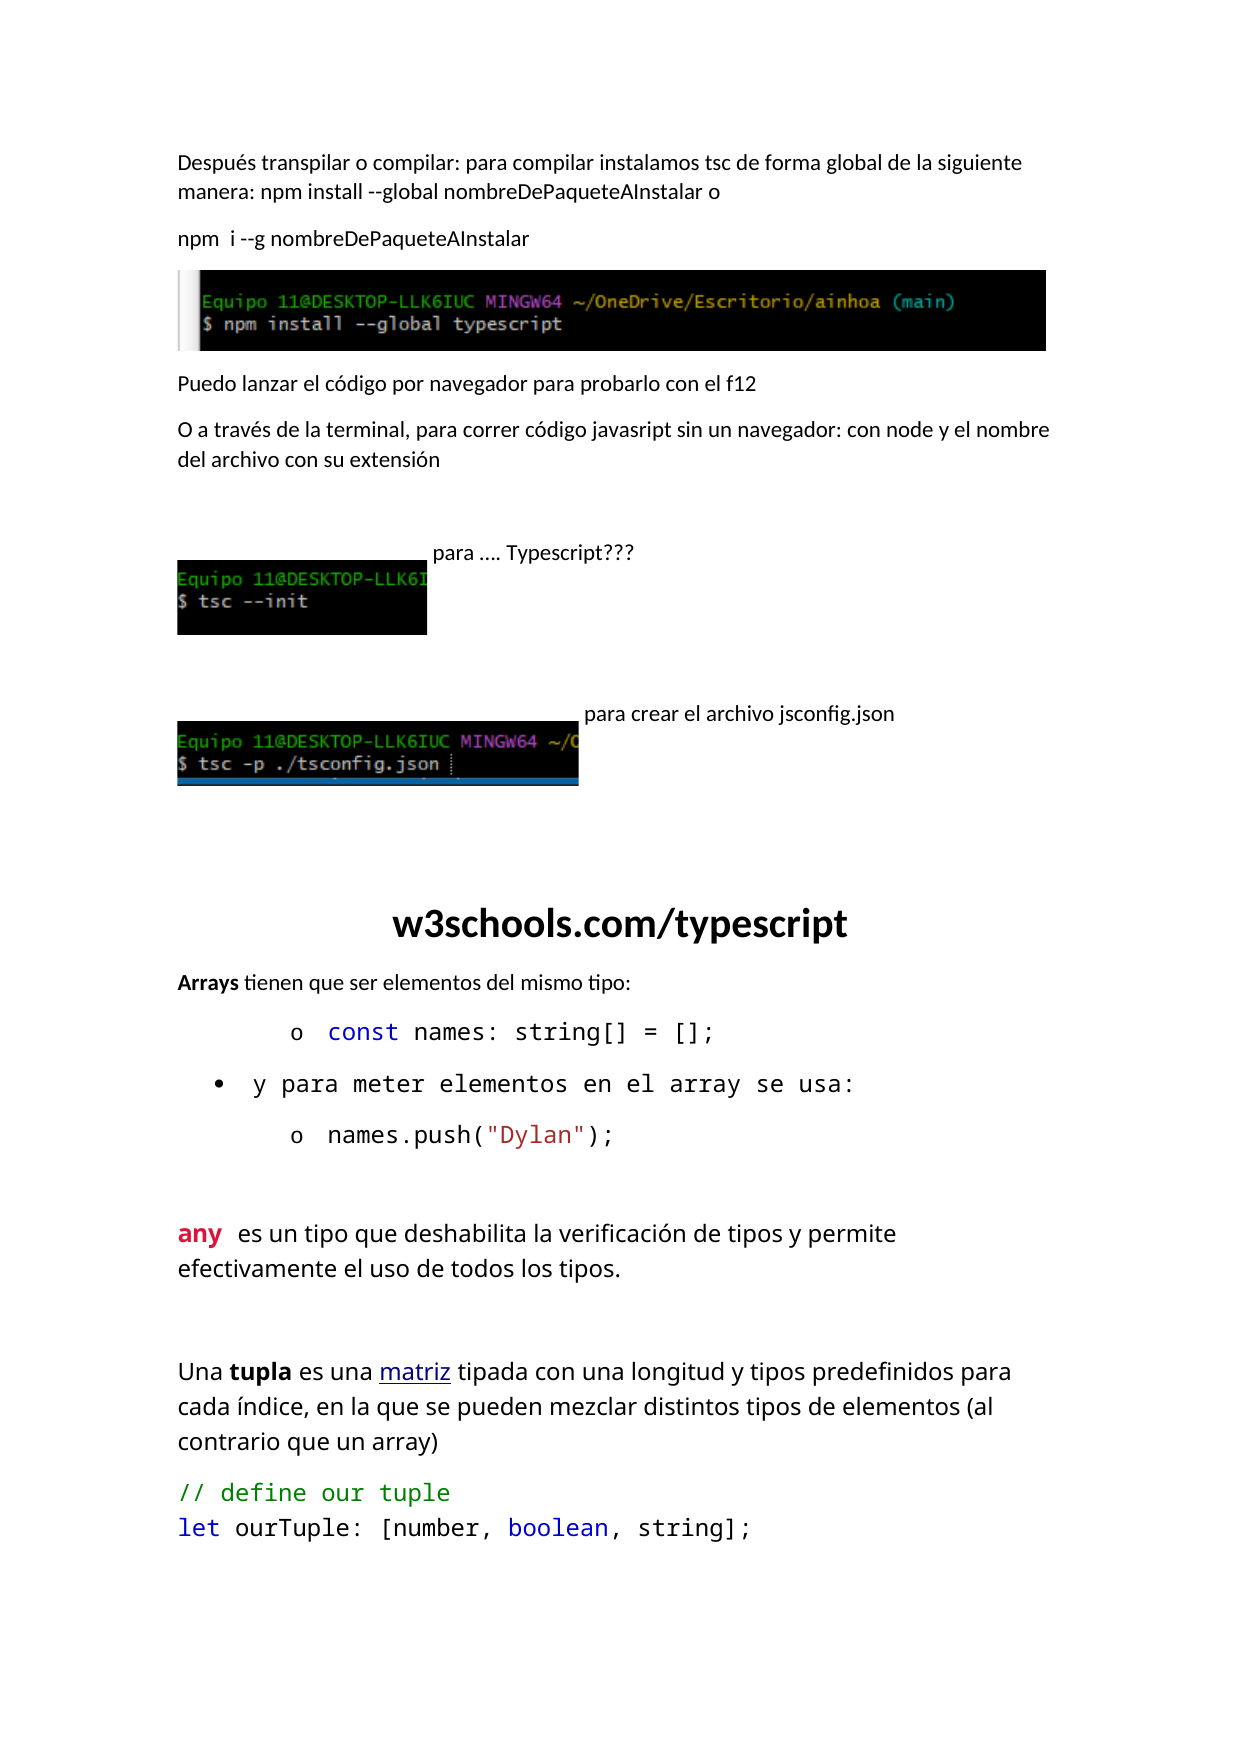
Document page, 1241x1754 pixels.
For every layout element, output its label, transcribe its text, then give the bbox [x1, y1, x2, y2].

text O a través de la terminal, para correr código javasript sin un navegador: con node y el nombre del archivo con su extensión [177, 415, 1063, 473]
text w3schools.com/typescript [177, 897, 1063, 948]
text // define our tuple let ourTuple: [number, boolean, string]; [177, 1476, 1063, 1578]
list y para meter elementos en el array se usa: [215, 1066, 1063, 1099]
text para crear el archivo jsconfig.json [177, 699, 1063, 786]
text Puedo lanzar el código por navegador para probarlo con el f12 [177, 369, 1063, 397]
text npm i --g nombreDePaqueteAInstalar [177, 224, 1063, 252]
text Después transpilar o compilar: para compilar instalamos tsc de forma global de la siguiente manera: npm install --global nombreDePaqueteAInstalar o [177, 148, 1063, 206]
text Arrays tienen que ser elementos del mismo tipo: [177, 968, 1063, 996]
list const names: string[] = []; [290, 1015, 1063, 1047]
list names.push("Dylan"); [290, 1118, 1063, 1150]
text para …. Typescript??? [177, 538, 1063, 634]
text Una tupla es una matriz tipada con una longitud y tipos predefinidos para cada índice, en la que se pueden mezclar distintos tipos de elementos (al contrario que un array) [177, 1355, 1063, 1457]
text any es un tipo que deshabilita la verificación de tipos y permite efectivamente el uso de todos los tipos. [177, 1216, 1063, 1285]
